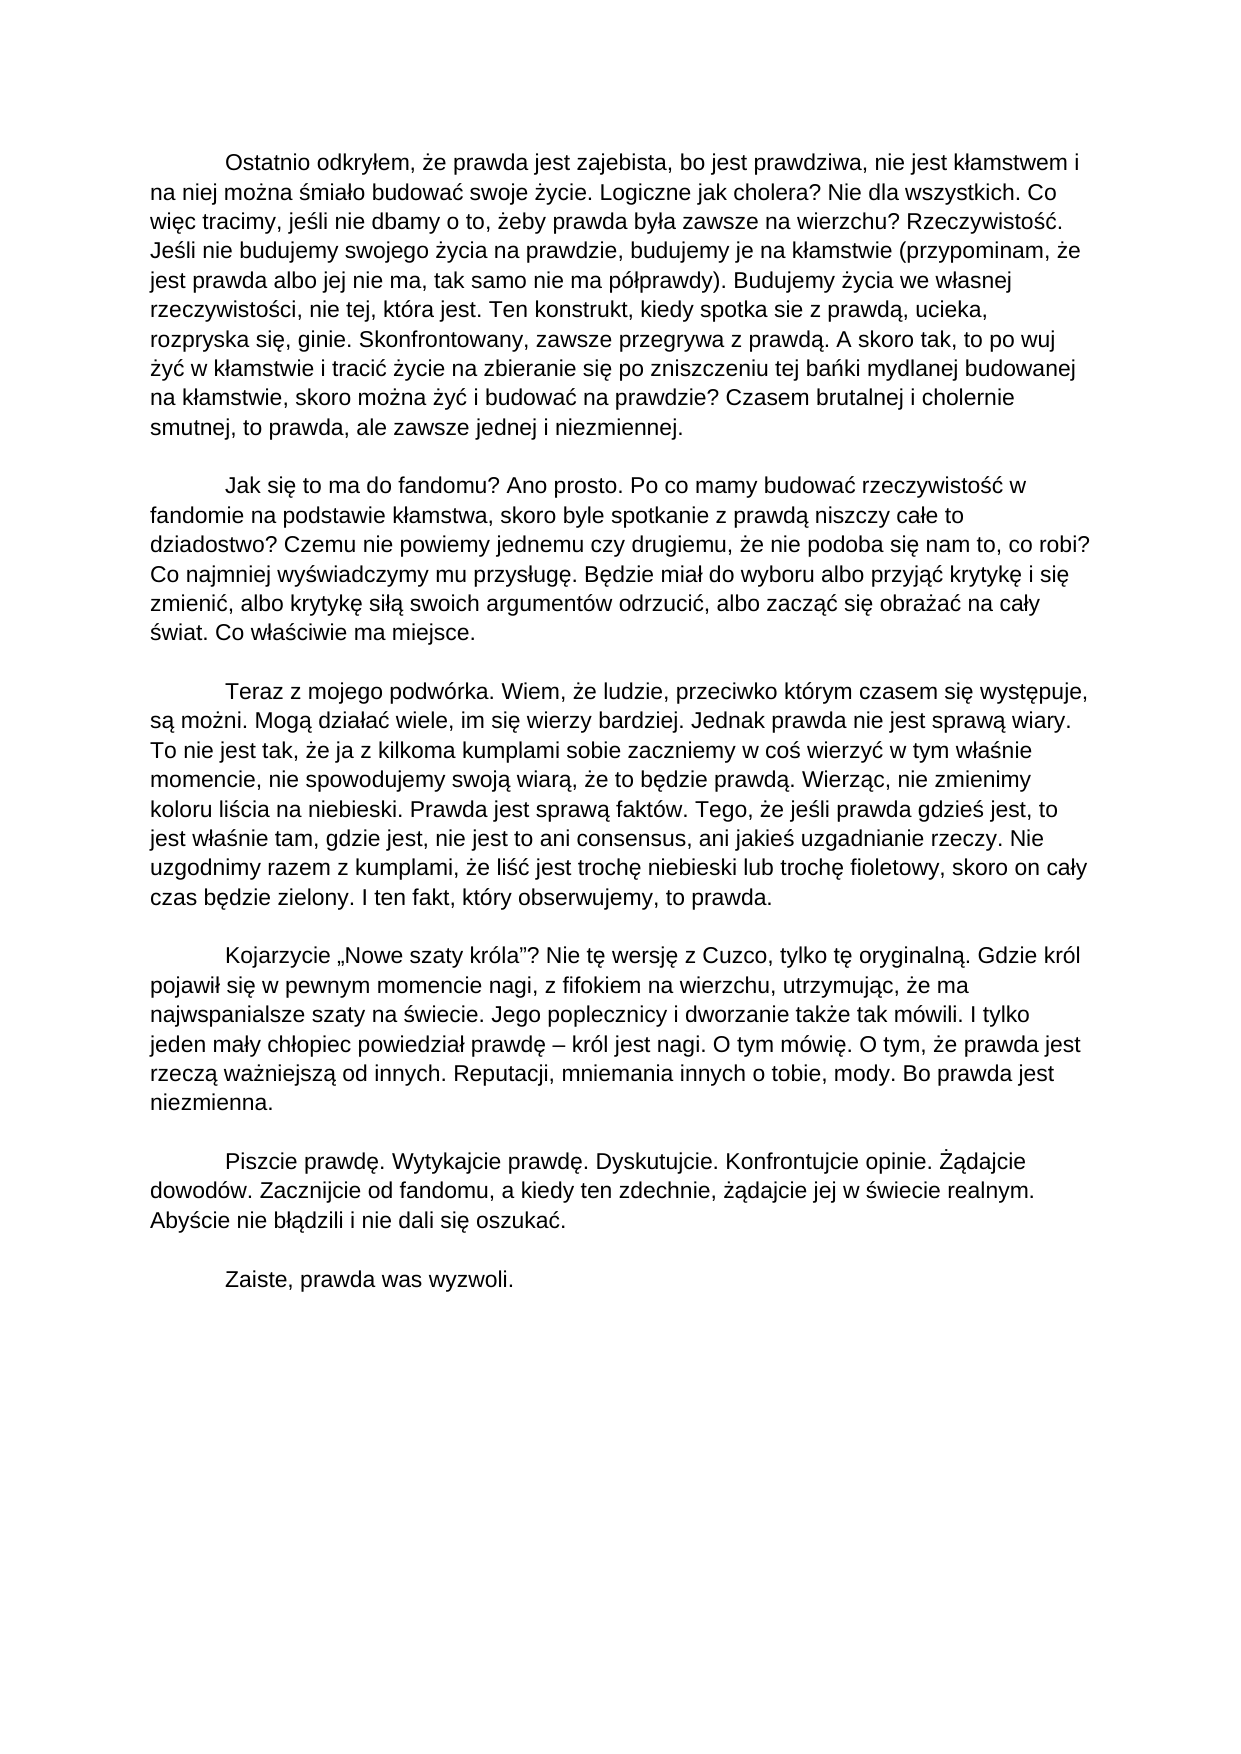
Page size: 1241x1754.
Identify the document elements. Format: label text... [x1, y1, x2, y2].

text Teraz z mojego podwórka. Wiem, że ludzie, przeciwko którym czasem się występuje, są możni. Mogą działać wiele, im się wierzy bardziej. Jednak prawda nie jest sprawą wiary. To nie jest tak, że ja z kilkoma kumplami sobie zaczniemy w coś wierzyć w tym właśnie momencie, nie spowodujemy swoją wiarą, że to będzie prawdą. Wierząc, nie zmienimy koloru liścia na niebieski. Prawda jest sprawą faktów. Tego, że jeśli prawda gdzieś jest, to jest właśnie tam, gdzie jest, nie jest to ani consensus, ani jakieś uzgadnianie rzeczy. Nie uzgodnimy razem z kumplami, że liść jest trochę niebieski lub trochę fioletowy, skoro on cały czas będzie zielony. I ten fakt, który obserwujemy, to prawda. [150, 679, 1091, 910]
text Piszcie prawdę. Wytykajcie prawdę. Dyskutujcie. Konfrontujcie opinie. Żądajcie dowodów. Zacznijcie od fandomu, a kiedy ten zdechnie, żądajcie jej w świecie realnym. Abyście nie błądzili i nie dali się oszukać. [150, 1149, 1091, 1233]
text Jak się to ma do fandomu? Ano prosto. Po co mamy budować rzeczywistość w fandomie na podstawie kłamstwa, skoro byle spotkanie z prawdą niszczy całe to dziadostwo? Czemu nie powiemy jednemu czy drugiemu, że nie podoba się nam to, co robi? Co najmniej wyświadczymy mu przysługę. Będzie miał do wyboru albo przyjąć krytykę i się zmienić, albo krytykę siłą swoich argumentów odrzucić, albo zacząć się obrażać na cały świat. Co właściwie ma miejsce. [150, 473, 1091, 646]
text Ostatnio odkryłem, że prawda jest zajebista, bo jest prawdziwa, nie jest kłamstwem i na niej można śmiało budować swoje życie. Logiczne jak cholera? Nie dla wszystkich. Co więc tracimy, jeśli nie dbamy o to, żeby prawda była zawsze na wierzchu? Rzeczywistość. Jeśli nie budujemy swojego życia na prawdzie, budujemy je na kłamstwie (przypominam, że jest prawda albo jej nie ma, tak samo nie ma półprawdy). Budujemy życia we własnej rzeczywistości, nie tej, która jest. Ten konstrukt, kiedy spotka sie z prawdą, ucieka, rozpryska się, ginie. Skonfrontowany, zawsze przegrywa z prawdą. A skoro tak, to po wuj żyć w kłamstwie i tracić życie na zbieranie się po zniszczeniu tej bańki mydlanej budowanej na kłamstwie, skoro można żyć i budować na prawdzie? Czasem brutalnej i cholernie smutnej, to prawda, ale zawsze jednej i niezmiennej. [150, 150, 1091, 440]
text Kojarzycie „Nowe szaty króla”? Nie tę wersję z Cuzco, tylko tę oryginalną. Gdzie król pojawił się w pewnym momencie nagi, z fifokiem na wierzchu, utrzymując, że ma najwspanialsze szaty na świecie. Jego poplecznicy i dworzanie także tak mówili. I tylko jeden mały chłopiec powiedział prawdę – król jest nagi. O tym mówię. O tym, że prawda jest rzeczą ważniejszą od innych. Reputacji, mniemania innych o tobie, mody. Bo prawda jest niezmienna. [150, 943, 1091, 1116]
text Zaiste, prawda was wyzwoli. [150, 1266, 1091, 1292]
